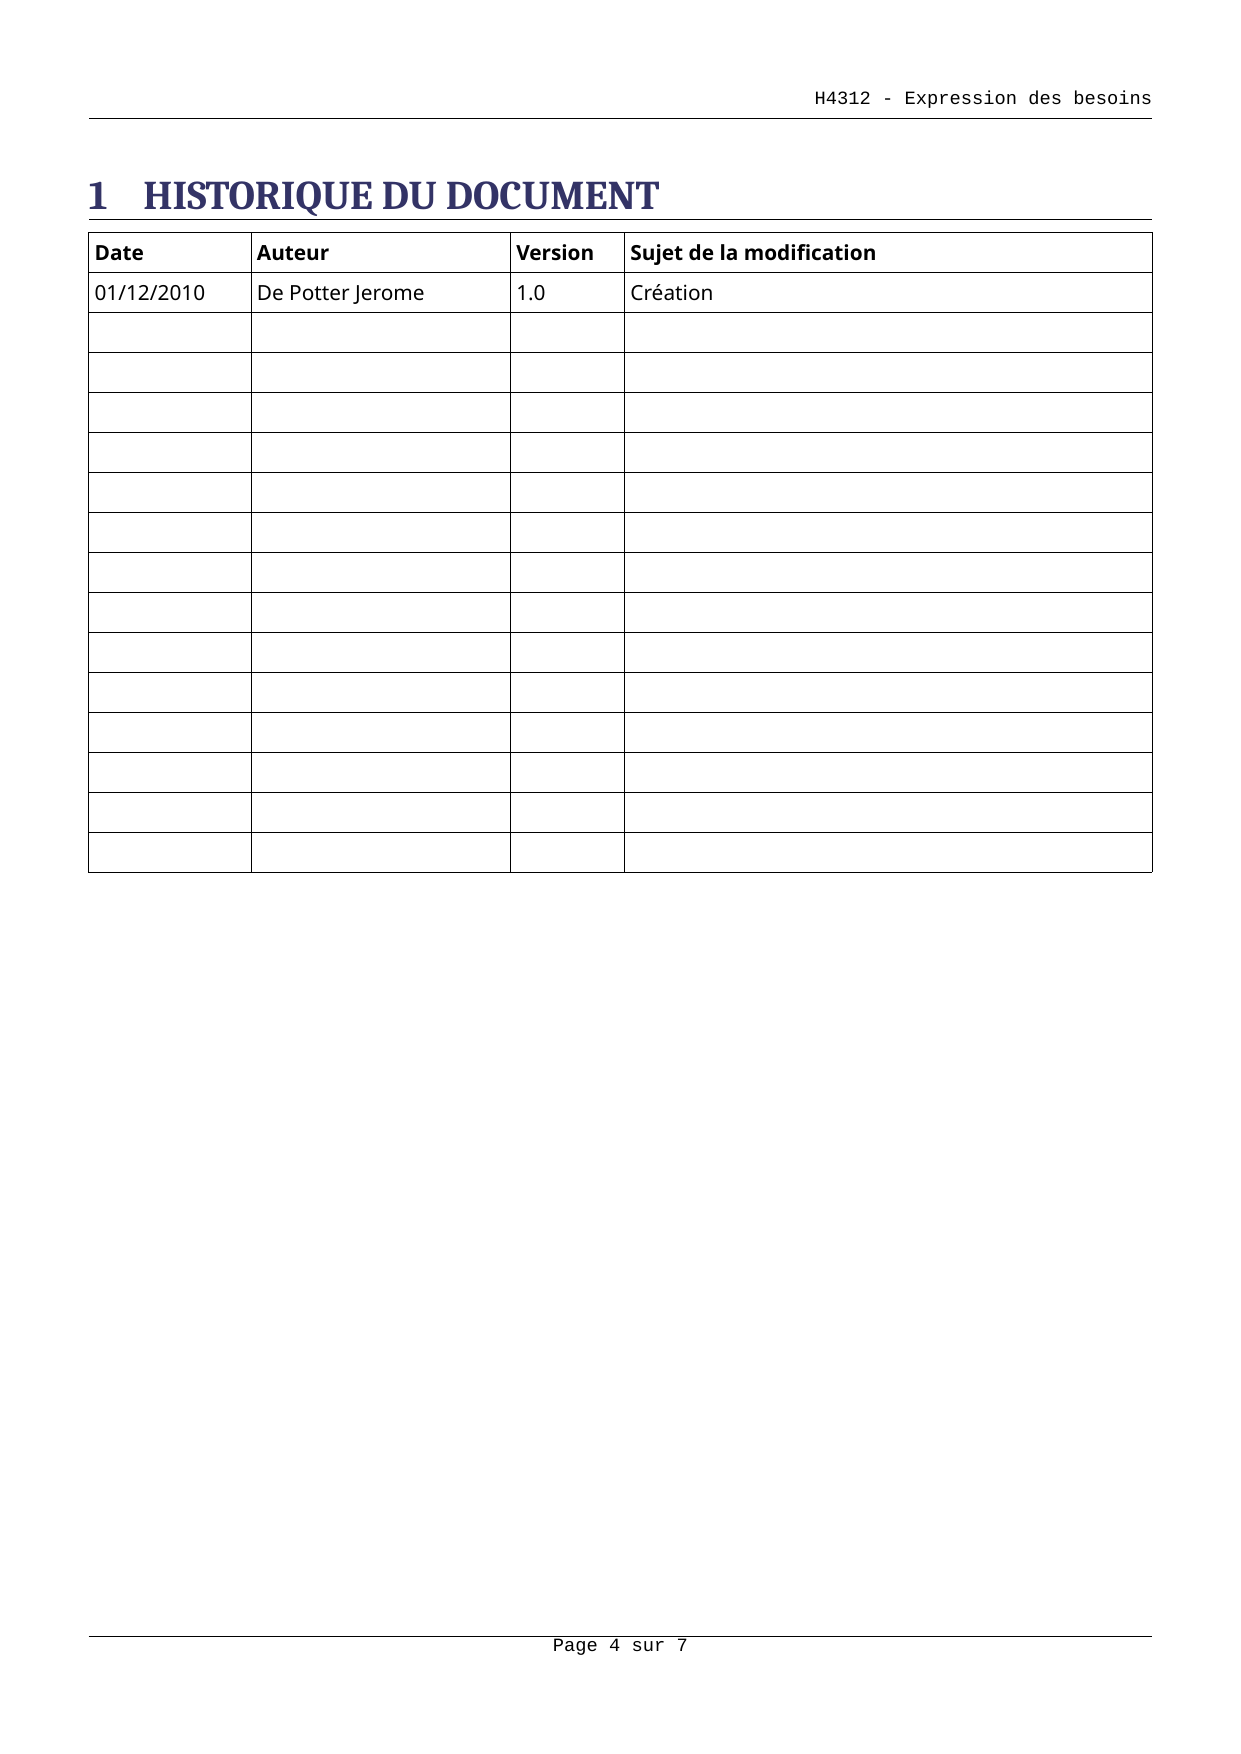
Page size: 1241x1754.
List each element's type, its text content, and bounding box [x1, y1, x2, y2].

table_cell [89, 353, 251, 392]
table_cell De Potter Jerome [252, 273, 510, 312]
table_cell [625, 713, 1152, 752]
table_cell [89, 633, 251, 672]
table_cell [252, 553, 510, 592]
table_cell [511, 473, 624, 512]
table_cell 1.0 [511, 273, 624, 312]
table_cell [511, 833, 624, 872]
table_cell [89, 393, 251, 432]
table_cell [252, 673, 510, 712]
table_cell [89, 833, 251, 872]
table_cell 01/12/2010 [89, 273, 251, 312]
table_cell [89, 793, 251, 832]
table_cell [252, 793, 510, 832]
table_header Version [511, 233, 624, 272]
table_cell [511, 633, 624, 672]
subtitle Historique du document [88, 172, 1152, 219]
table_header Auteur [252, 233, 510, 272]
table_cell [89, 593, 251, 632]
table_cell [252, 633, 510, 672]
table_cell [511, 313, 624, 352]
table_cell [511, 713, 624, 752]
table_cell [511, 753, 624, 792]
table_cell [625, 593, 1152, 632]
table_cell [625, 353, 1152, 392]
table_cell [89, 673, 251, 712]
table_cell [511, 433, 624, 472]
table_cell [625, 633, 1152, 672]
table_cell [625, 393, 1152, 432]
table_cell [89, 553, 251, 592]
table_cell Création [625, 273, 1152, 312]
table_cell [625, 513, 1152, 552]
table_cell [89, 753, 251, 792]
table_cell [511, 673, 624, 712]
table_cell [89, 313, 251, 352]
table_cell [511, 393, 624, 432]
table_header Date [89, 233, 251, 272]
table_cell [252, 833, 510, 872]
table_cell [89, 473, 251, 512]
table_cell [252, 713, 510, 752]
table_cell [89, 433, 251, 472]
table_header Sujet de la modification [625, 233, 1152, 272]
table_cell [625, 833, 1152, 872]
table_cell [511, 353, 624, 392]
table_cell [89, 713, 251, 752]
table_cell [252, 353, 510, 392]
table_cell [511, 593, 624, 632]
table_cell [511, 553, 624, 592]
table_cell [511, 513, 624, 552]
table_cell [625, 313, 1152, 352]
table_cell [625, 673, 1152, 712]
table_cell [625, 433, 1152, 472]
table_cell [252, 433, 510, 472]
table_cell [511, 793, 624, 832]
table_cell [625, 793, 1152, 832]
table_cell [252, 593, 510, 632]
table_cell [252, 313, 510, 352]
table_cell [625, 553, 1152, 592]
table_cell [252, 473, 510, 512]
table_cell [252, 513, 510, 552]
table_cell [252, 753, 510, 792]
table_cell [89, 513, 251, 552]
table_cell [625, 473, 1152, 512]
table_cell [252, 393, 510, 432]
table_cell [625, 753, 1152, 792]
